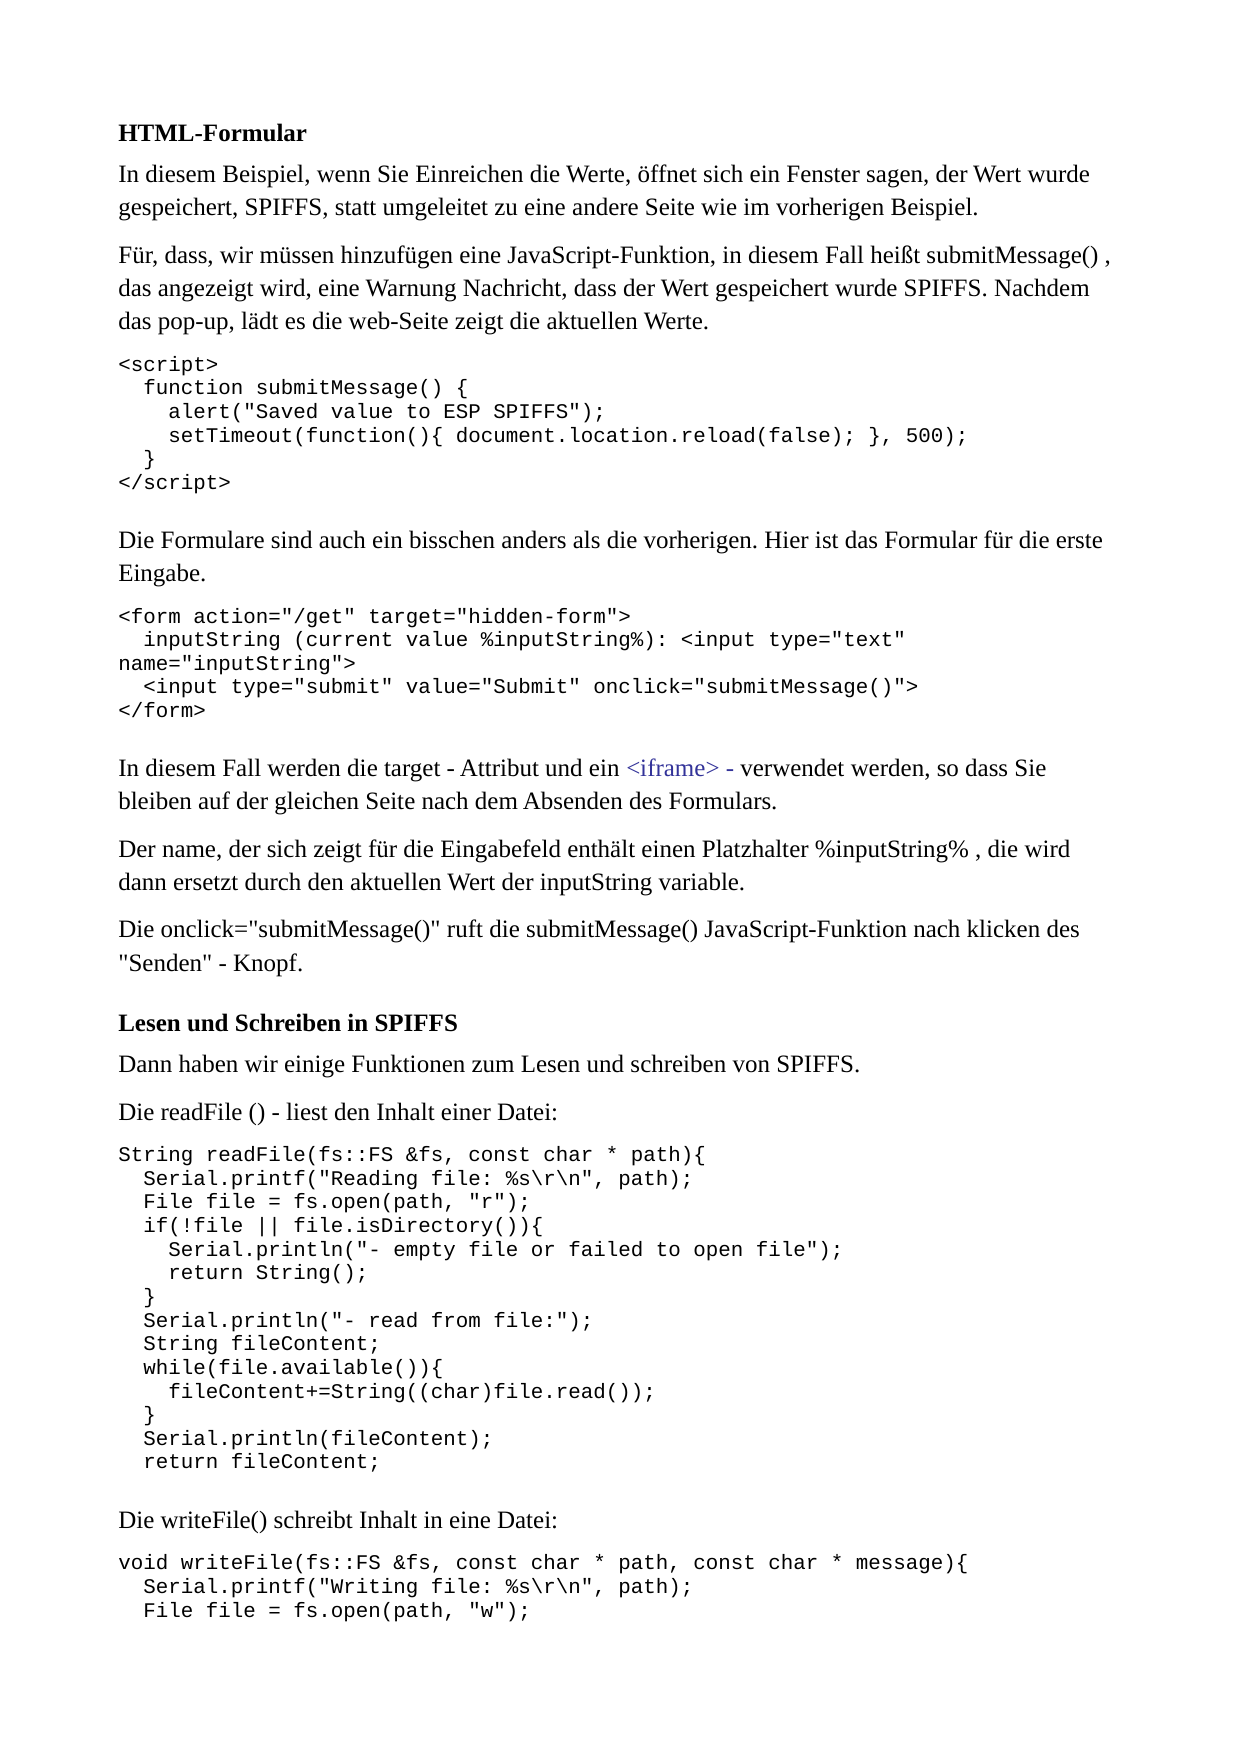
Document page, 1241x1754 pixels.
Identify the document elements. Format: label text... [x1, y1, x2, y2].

text File file = fs.open(path, "r"); [118, 1191, 1122, 1215]
text String readFile(fs::FS &fs, const char * path){ [118, 1144, 1122, 1168]
text In diesem Beispiel, wenn Sie Einreichen die Werte, öffnet sich ein Fenster sagen, der Wert wurde gespeichert, SPIFFS, statt umgeleitet zu eine andere Seite wie im vorherigen Beispiel. [118, 159, 1122, 221]
text String fileContent; [118, 1333, 1122, 1357]
text </form> [118, 700, 1122, 724]
text Für, dass, wir müssen hinzufügen eine JavaScript-Funktion, in diesem Fall heißt submitMessage() , das angezeigt wird, eine Warnung Nachricht, dass der Wert gespeichert wurde SPIFFS. Nachdem das pop-up, lädt es die web-Seite zeigt die aktuellen Werte. [118, 240, 1122, 335]
text } [118, 1404, 1122, 1428]
text Serial.println(fileContent); [118, 1428, 1122, 1452]
text Dann haben wir einige Funktionen zum Lesen und schreiben von SPIFFS. [118, 1049, 1122, 1078]
text Serial.println("- read from file:"); [118, 1310, 1122, 1333]
text alert("Saved value to ESP SPIFFS"); [118, 401, 1122, 424]
text fileContent+=String((char)file.read()); [118, 1381, 1122, 1404]
text Serial.printf("Writing file: %s\r\n", path); [118, 1576, 1122, 1599]
text Der name, der sich zeigt für die Eingabefeld enthält einen Platzhalter %inputString% , die wird dann ersetzt durch den aktuellen Wert der inputString variable. [118, 834, 1122, 896]
subtitle Lesen und Schreiben in SPIFFS [118, 1008, 1122, 1036]
text <script> [118, 354, 1122, 377]
text } [118, 448, 1122, 472]
text function submitMessage() { [118, 377, 1122, 401]
text <input type="submit" value="Submit" onclick="submitMessage()"> [118, 677, 1122, 700]
text return String(); [118, 1262, 1122, 1286]
text while(file.available()){ [118, 1357, 1122, 1381]
text } [118, 1286, 1122, 1310]
text Serial.printf("Reading file: %s\r\n", path); [118, 1168, 1122, 1191]
text Die Formulare sind auch ein bisschen anders als die vorherigen. Hier ist das Formular für die erste Eingabe. [118, 525, 1122, 587]
text inputString (current value %inputString%): <input type="text" name="inputString"> [118, 629, 1122, 677]
subtitle HTML-Formular [118, 118, 1122, 147]
text return fileContent; [118, 1452, 1122, 1475]
text Die writeFile() schreibt Inhalt in eine Datei: [118, 1505, 1122, 1533]
text void writeFile(fs::FS &fs, const char * path, const char * message){ [118, 1552, 1122, 1576]
text Die readFile () - liest den Inhalt einer Datei: [118, 1097, 1122, 1125]
text if(!file || file.isDirectory()){ [118, 1215, 1122, 1239]
text In diesem Fall werden die target - Attribut und ein <iframe> - verwendet werden, so dass Sie bleiben auf der gleichen Seite nach dem Absenden des Formulars. [118, 753, 1122, 815]
text </script> [118, 472, 1122, 496]
text <form action="/get" target="hidden-form"> [118, 606, 1122, 629]
text Die onclick="submitMessage()" ruft die submitMessage() JavaScript-Funktion nach klicken des "Senden" - Knopf. [118, 914, 1122, 976]
text File file = fs.open(path, "w"); [118, 1599, 1122, 1623]
text Serial.println("- empty file or failed to open file"); [118, 1239, 1122, 1262]
text setTimeout(function(){ document.location.reload(false); }, 500); [118, 424, 1122, 448]
